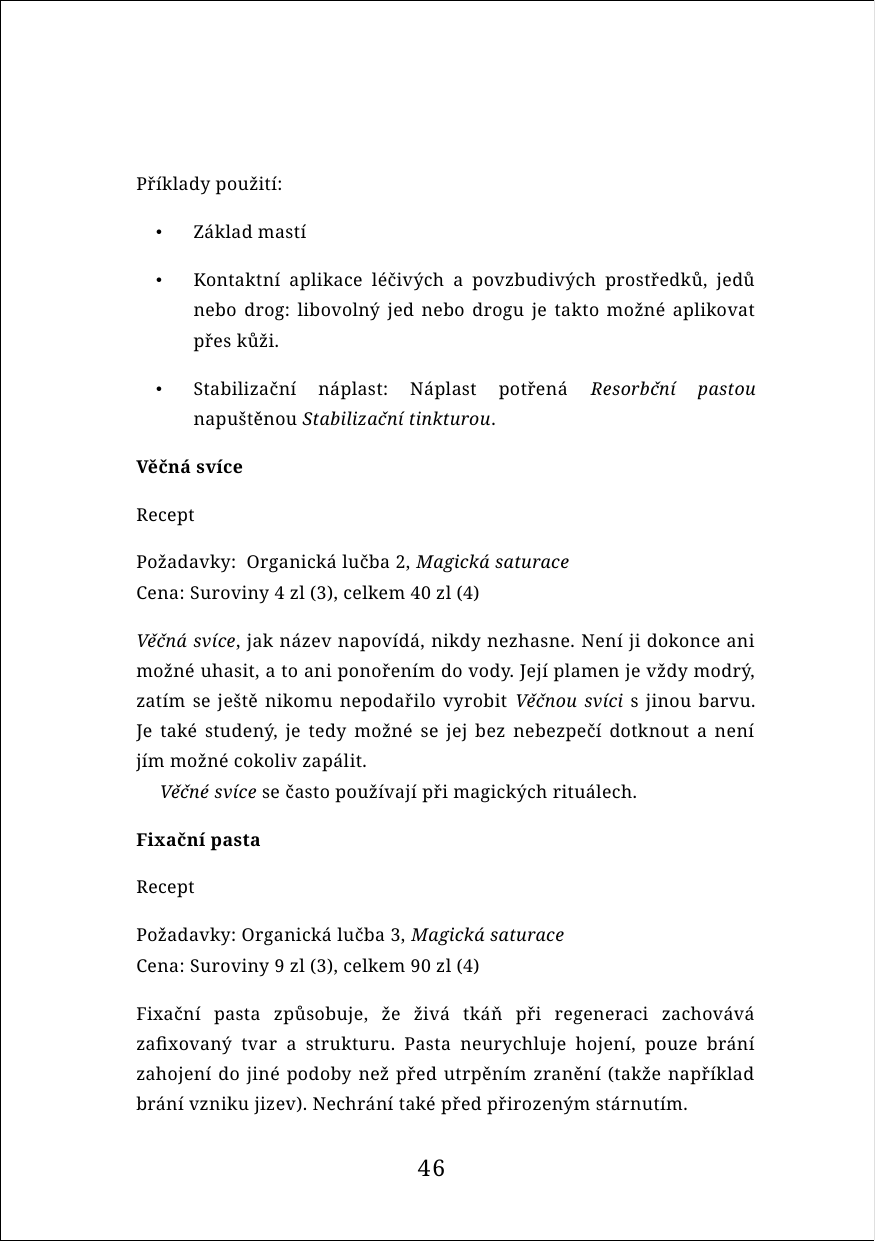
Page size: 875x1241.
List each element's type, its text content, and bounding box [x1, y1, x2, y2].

text Požadavky: Organická lučba 2, Magická saturace Cena: Suroviny 4 zl (3), celkem 40 zl (4) [136, 550, 756, 604]
text Fixační pasta způsobuje, že živá tkáň při regeneraci zachovává zafixovaný tvar a strukturu. Pasta neurychluje hojení, pouze brání zahojení do jiné podoby než před utrpěním zranění (takže například brání vzniku jizev). Nechrání také před přirozeným stárnutím. [136, 1001, 756, 1116]
text Recept [136, 502, 756, 526]
text Příklady použití: [136, 172, 756, 196]
list Základ mastí [156, 220, 756, 244]
text Fixační pasta [136, 827, 756, 851]
text Věčná svíce, jak název napovídá, nikdy nezhasne. Není ji dokonce ani možné uhasit, a to ani ponořením do vody. Její plamen je vždy modrý, zatím se ještě nikomu nepodařilo vyrobit Věčnou svíci s jinou barvu. Je také studený, je tedy možné se jej bez nebezpečí dotknout a není jím možné cokoliv zapálit. Věčné svíce se často používají při magických rituálech. [136, 628, 756, 803]
list Stabilizační náplast: Náplast potřená Resorbční pastou napuštěnou Stabilizační tinkturou. [156, 376, 756, 430]
text Požadavky: Organická lučba 3, Magická saturace Cena: Suroviny 9 zl (3), celkem 90 zl (4) [136, 923, 756, 977]
list Kontaktní aplikace léčivých a povzbudivých prostředků, jedů nebo drog: libovolný jed nebo drogu je takto možné aplikovat přes kůži. [156, 268, 756, 352]
text Věčná svíce [136, 454, 756, 478]
text Recept [136, 875, 756, 899]
